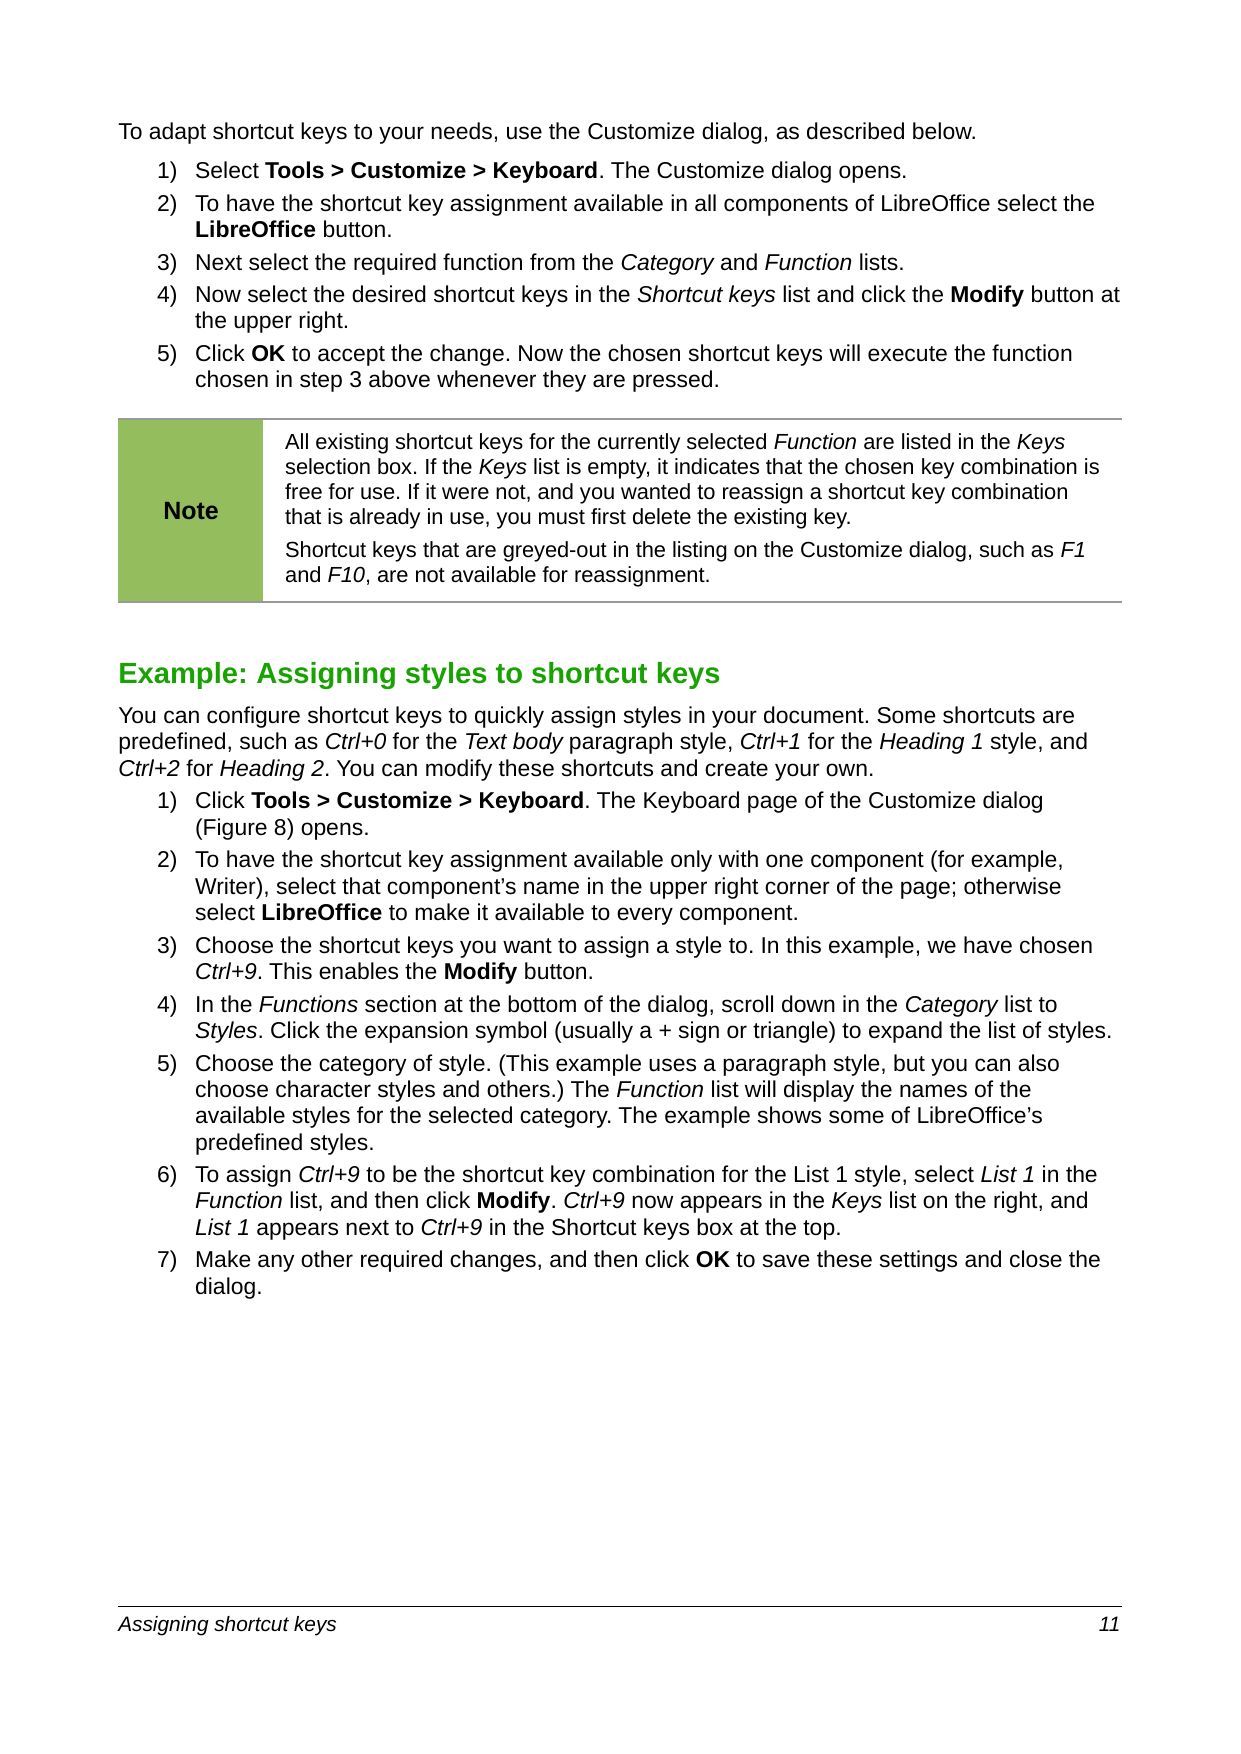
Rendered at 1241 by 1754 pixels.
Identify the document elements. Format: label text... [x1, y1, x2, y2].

list Make any other required changes, and then click OK to save these settings and close the dialog. [177, 1246, 1122, 1299]
list Click Tools > Customize > Keyboard. The Keyboard page of the Customize dialog (Figure 8) opens. [177, 787, 1122, 840]
text To adapt shortcut keys to your needs, use the Customize dialog, as described below. [118, 118, 1122, 144]
list To have the shortcut key assignment available only with one component (for example, Writer), select that component’s name in the upper right corner of the page; otherwise select LibreOffice to make it available to every component. [177, 846, 1122, 925]
list Select Tools > Customize > Keyboard. The Customize dialog opens. [177, 157, 1122, 183]
list Click OK to accept the change. Now the chosen shortcut keys will execute the function chosen in step 3 above whenever they are pressed. [177, 340, 1122, 393]
list Now select the desired shortcut keys in the Shortcut keys list and click the Modify button at the upper right. [177, 281, 1122, 334]
list Choose the category of style. (This example uses a paragraph style, but you can also choose character styles and others.) The Function list will display the names of the available styles for the selected category. The example shows some of LibreOffice’s predefined styles. [177, 1049, 1122, 1155]
subtitle Example: Assigning styles to shortcut keys [118, 656, 1122, 689]
list To have the shortcut key assignment available in all components of LibreOffice select the LibreOffice button. [177, 189, 1122, 242]
list Choose the shortcut keys you want to assign a style to. In this example, we have chosen Ctrl+9. This enables the Modify button. [177, 932, 1122, 984]
table_header Note [118, 420, 263, 601]
list Next select the required function from the Category and Function lists. [177, 248, 1122, 275]
table_header All existing shortcut keys for the currently selected Function are listed in the Keys selection box. If the Keys list is empty, it indicates that the chosen key combination is free for use. If it were not, and you wanted to reassign a shortcut key combination that is already in use, you must first delete the existing key. Shortcut keys that are greyed-out in the listing on the Customize dialog, such as F1 and F10, are not available for reassignment. [264, 420, 1122, 601]
list You can configure shortcut keys to quickly assign styles in your document. Some shortcuts are predefined, such as Ctrl+0 for the Text body paragraph style, Ctrl+1 for the Heading 1 style, and Ctrl+2 for Heading 2. You can modify these shortcuts and create your own. [118, 702, 1122, 781]
list To assign Ctrl+9 to be the shortcut key combination for the List 1 style, select List 1 in the Function list, and then click Modify. Ctrl+9 now appears in the Keys list on the right, and List 1 appears next to Ctrl+9 in the Shortcut keys box at the top. [177, 1161, 1122, 1240]
list In the Functions section at the bottom of the dialog, scroll down in the Category list to Styles. Click the expansion symbol (usually a + sign or triangle) to expand the list of styles. [177, 991, 1122, 1043]
